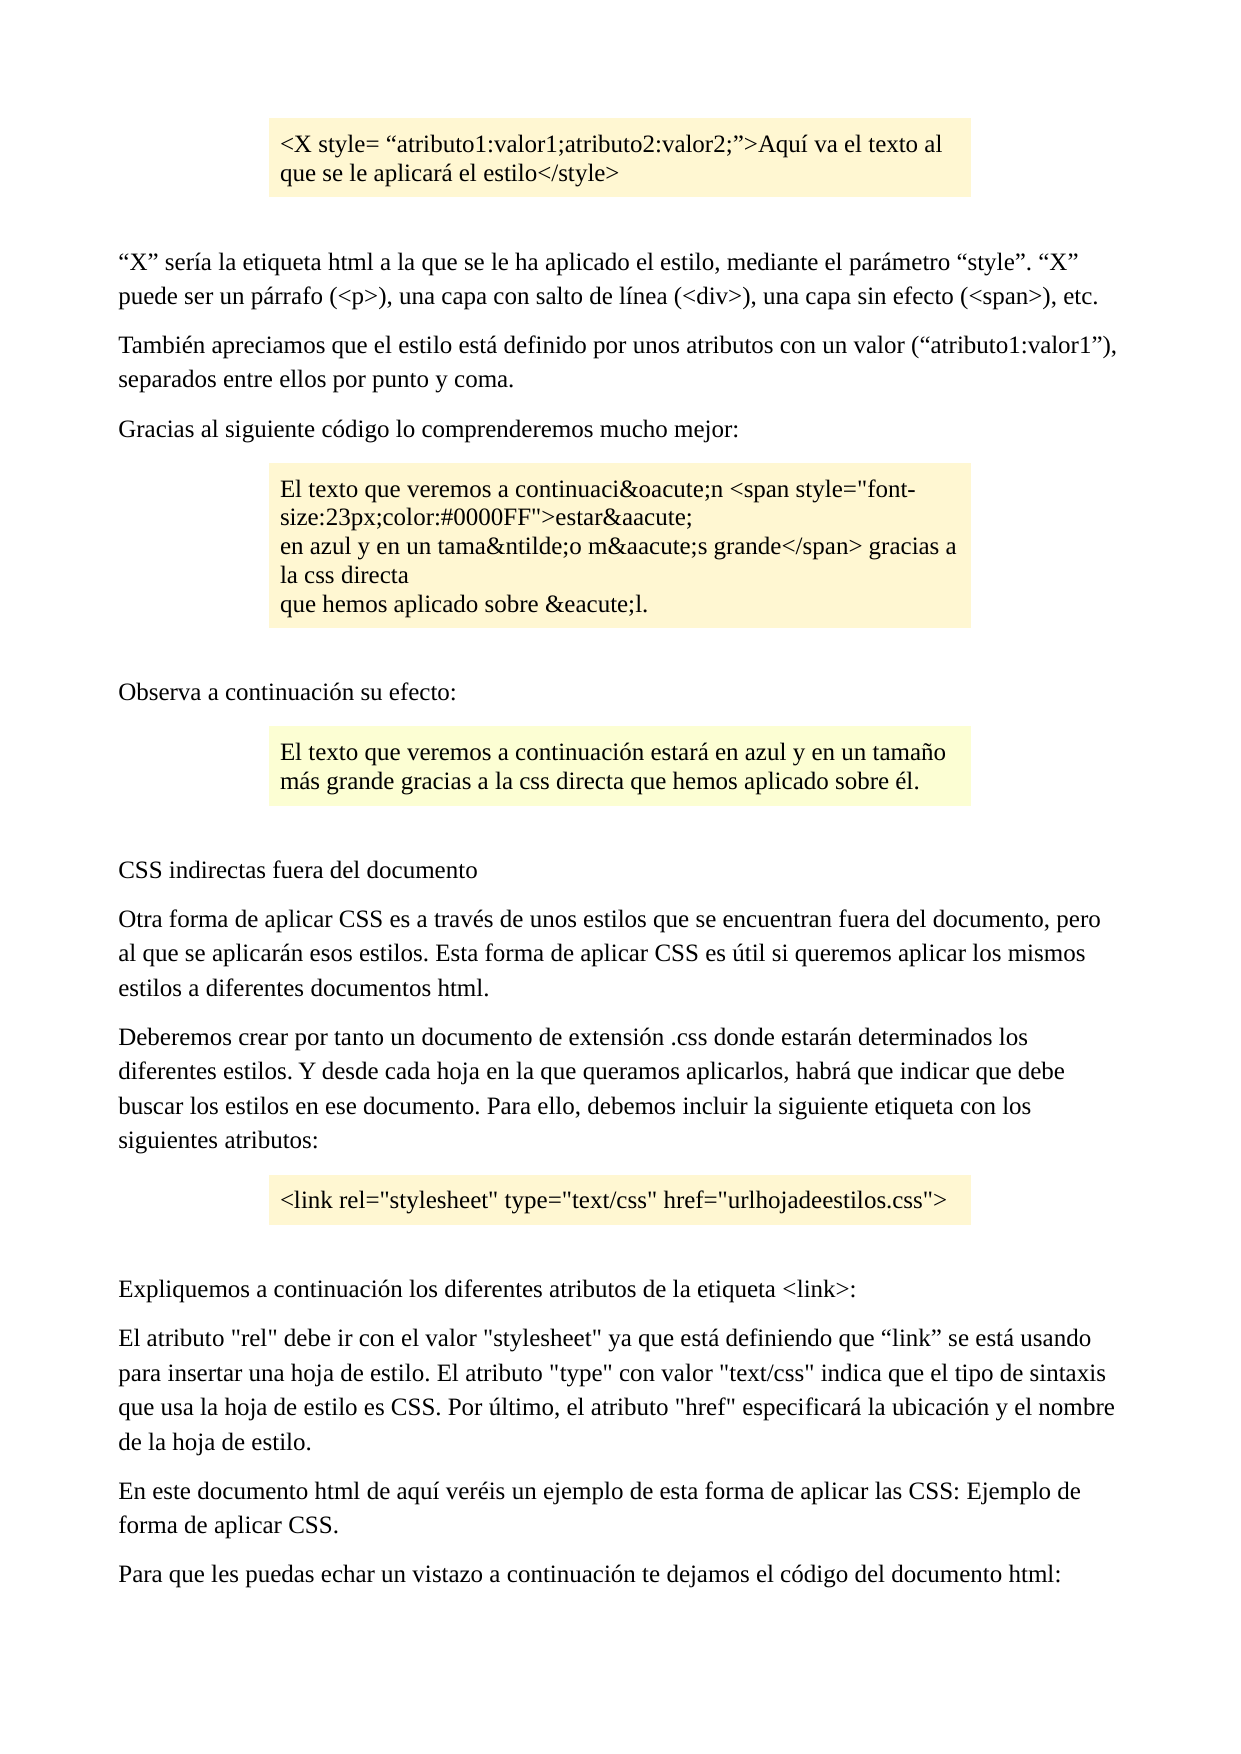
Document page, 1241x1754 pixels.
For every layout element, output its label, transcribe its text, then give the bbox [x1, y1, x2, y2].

table_header El texto que veremos a continuaci&oacute;n <span style="font-size:23px;color:#0000FF">estar&aacute; en azul y en un tama&ntilde;o m&aacute;s grande</span> gracias a la css directa que hemos aplicado sobre &eacute;l. [269, 463, 971, 628]
table_header <link rel="stylesheet" type="text/css" href="urlhojadeestilos.css"> [269, 1175, 971, 1225]
text Gracias al siguiente código lo comprenderemos mucho mejor: [118, 414, 1122, 442]
text CSS indirectas fuera del documento [118, 855, 1122, 884]
text También apreciamos que el estilo está definido por unos atributos con un valor (“atributo1:valor1”), separados entre ellos por punto y coma. [118, 330, 1122, 393]
text Para que les puedas echar un vistazo a continuación te dejamos el código del documento html: [118, 1559, 1122, 1588]
text Otra forma de aplicar CSS es a través de unos estilos que se encuentran fuera del documento, pero al que se aplicarán esos estilos. Esta forma de aplicar CSS es útil si queremos aplicar los mismos estilos a diferentes documentos html. [118, 904, 1122, 1002]
text El atributo "rel" debe ir con el valor "stylesheet" ya que está definiendo que “link” se está usando para insertar una hoja de estilo. El atributo "type" con valor "text/css" indica que el tipo de sintaxis que usa la hoja de estilo es CSS. Por último, el atributo "href" especificará la ubicación y el nombre de la hoja de estilo. [118, 1323, 1122, 1455]
table_header <X style= “atributo1:valor1;atributo2:valor2;”>Aquí va el texto al que se le aplicará el estilo</style> [269, 118, 971, 197]
text En este documento html de aquí veréis un ejemplo de esta forma de aplicar las CSS: Ejemplo de forma de aplicar CSS. [118, 1476, 1122, 1539]
text Observa a continuación su efecto: [118, 677, 1122, 706]
table_header El texto que veremos a continuación estará en azul y en un tamaño más grande gracias a la css directa que hemos aplicado sobre él. [269, 726, 971, 806]
text Deberemos crear por tanto un documento de extensión .css donde estarán determinados los diferentes estilos. Y desde cada hoja en la que queramos aplicarlos, habrá que indicar que debe buscar los estilos en ese documento. Para ello, debemos incluir la siguiente etiqueta con los siguientes atributos: [118, 1022, 1122, 1154]
text Expliquemos a continuación los diferentes atributos de la etiqueta <link>: [118, 1274, 1122, 1303]
text “X” sería la etiqueta html a la que se le ha aplicado el estilo, mediante el parámetro “style”. “X” puede ser un párrafo (<p>), una capa con salto de línea (<div>), una capa sin efecto (<span>), etc. [118, 247, 1122, 310]
